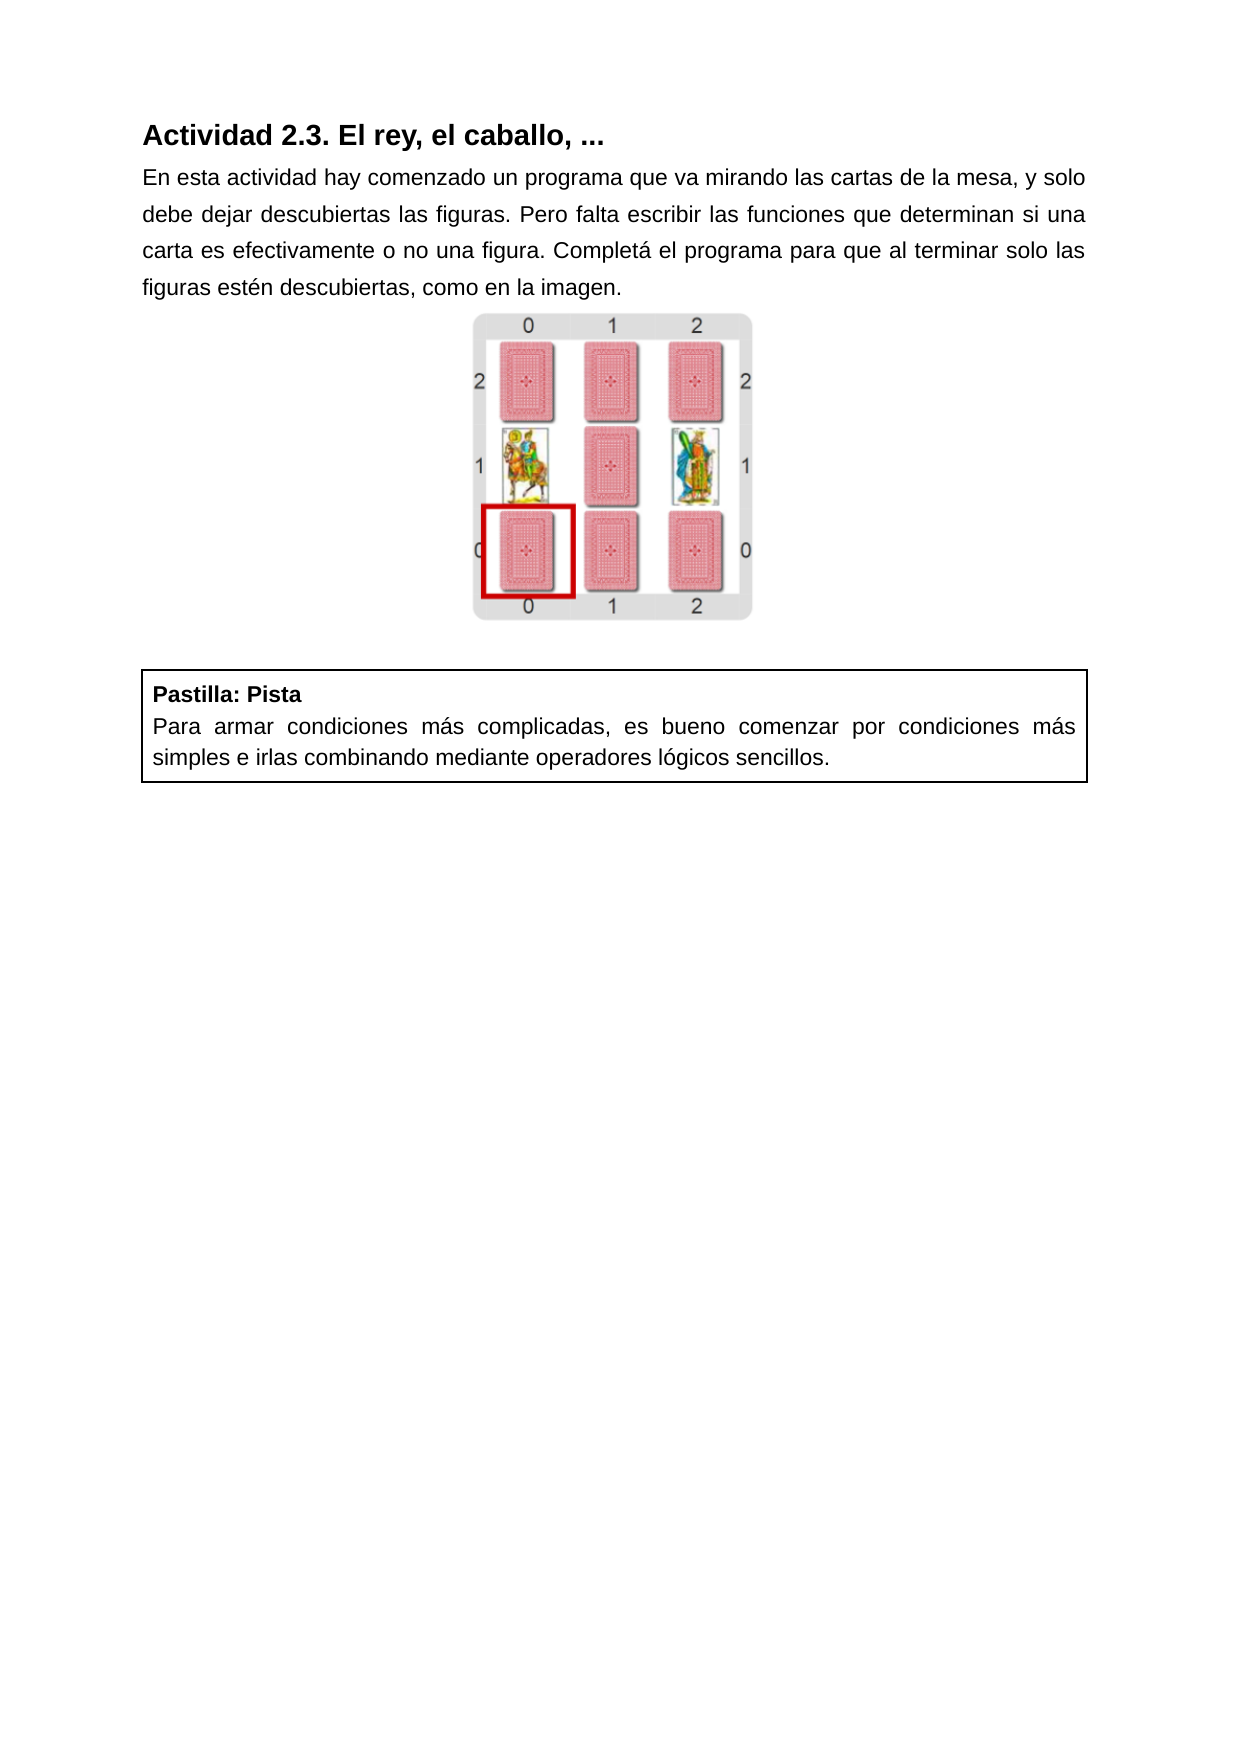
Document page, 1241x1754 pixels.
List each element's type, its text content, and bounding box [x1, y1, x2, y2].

table_header Pastilla: Pista Para armar condiciones más complicadas, es bueno comenzar por condiciones más simples e irlas combinando mediante operadores lógicos sencillos. [143, 671, 1086, 781]
text En esta actividad hay comenzado un programa que va mirando las cartas de la mesa, y solo debe dejar descubiertas las figuras. Pero falta escribir las funciones que determinan si una carta es efectivamente o no una figura. Completá el programa para que al terminar solo las figuras estén descubiertas, como en la imagen. [142, 164, 1087, 300]
text Actividad 2.3. El rey, el caballo, ... [142, 118, 1087, 152]
picture [458, 309, 771, 623]
